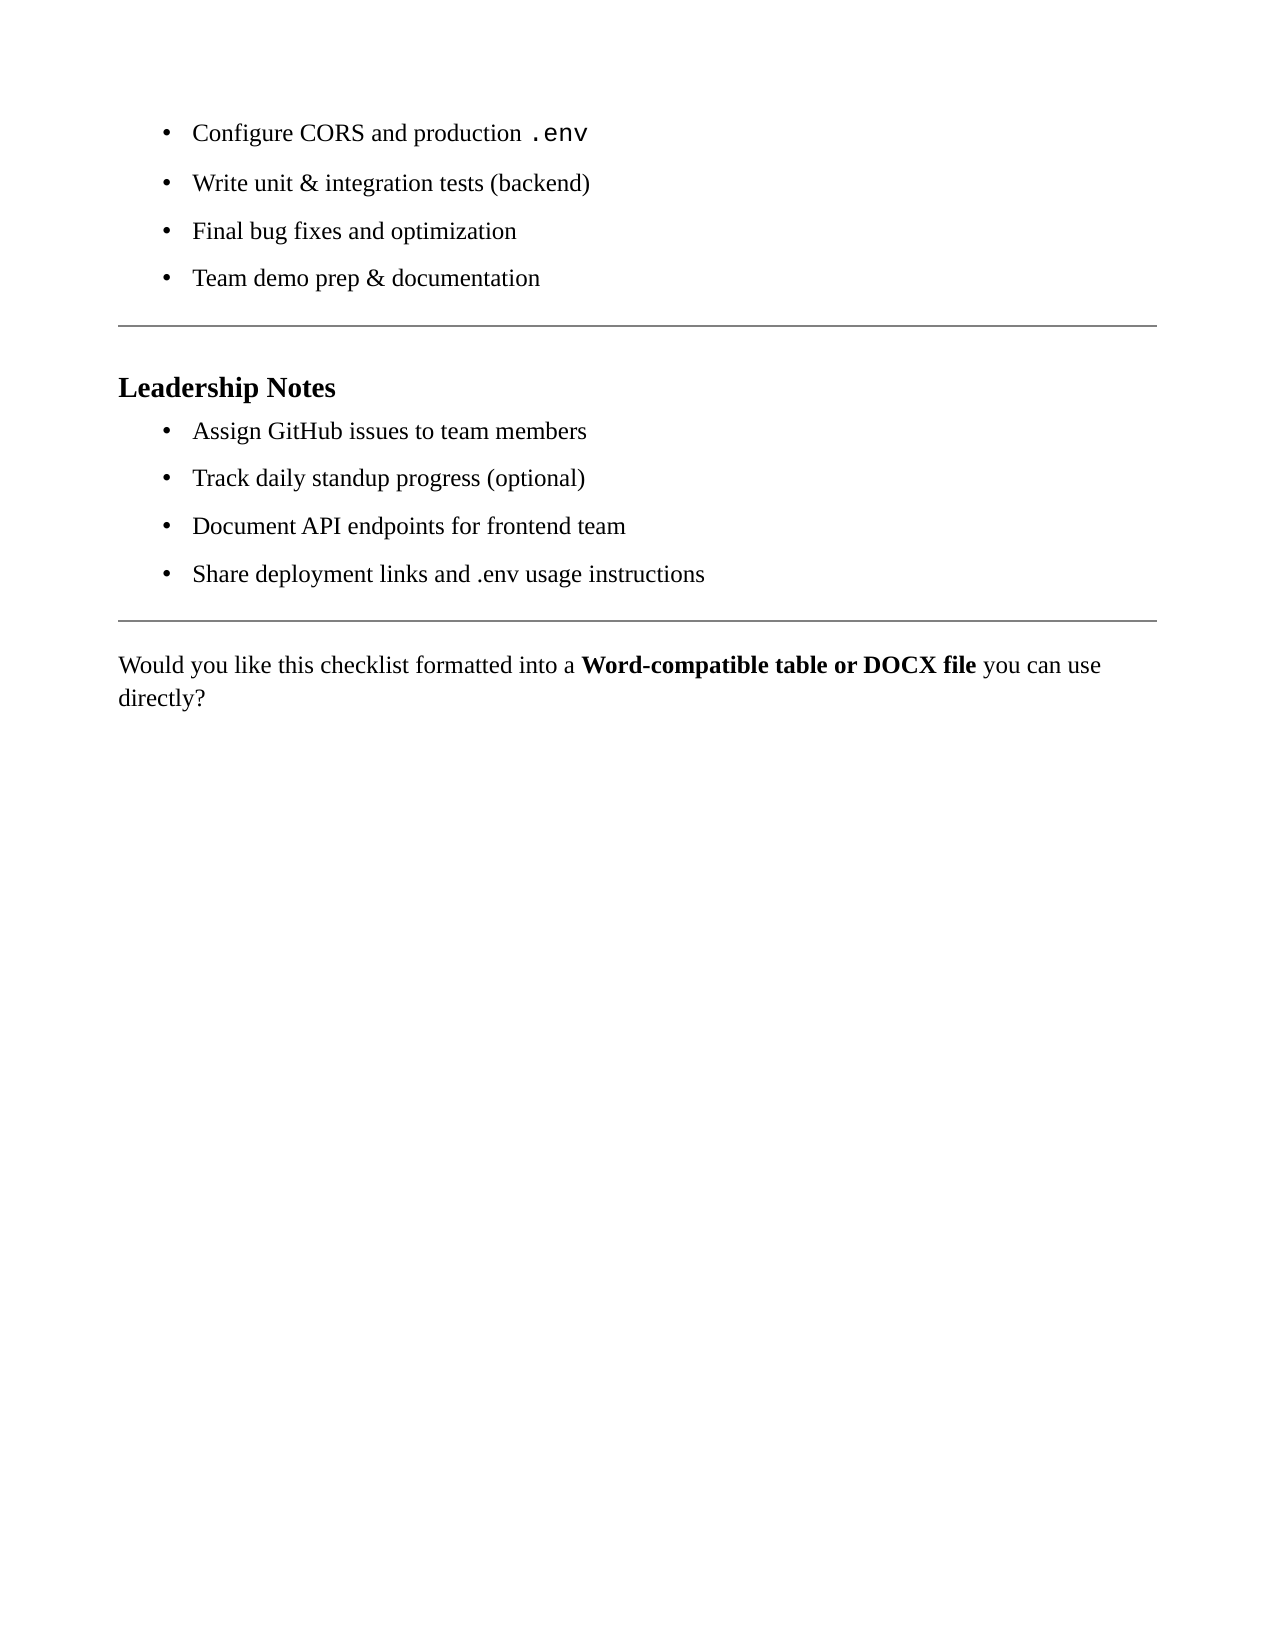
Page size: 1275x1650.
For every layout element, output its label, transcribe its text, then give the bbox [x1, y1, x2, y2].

list Configure CORS and production .env [162, 118, 1157, 149]
list Final bug fixes and optimization [162, 216, 1157, 244]
list Write unit & integration tests (backend) [162, 168, 1157, 197]
list Track daily standup progress (optional) [162, 463, 1157, 492]
list Document API endpoints for frontend team [162, 511, 1157, 540]
list Share deployment links and .env usage instructions [162, 559, 1157, 587]
list Team demo prep & documentation [162, 263, 1157, 292]
subtitle Leadership Notes [118, 370, 1157, 403]
list Assign GitHub issues to team members [162, 416, 1157, 444]
text Would you like this checklist formatted into a Word-compatible table or DOCX file you can use directly? [118, 651, 1157, 712]
